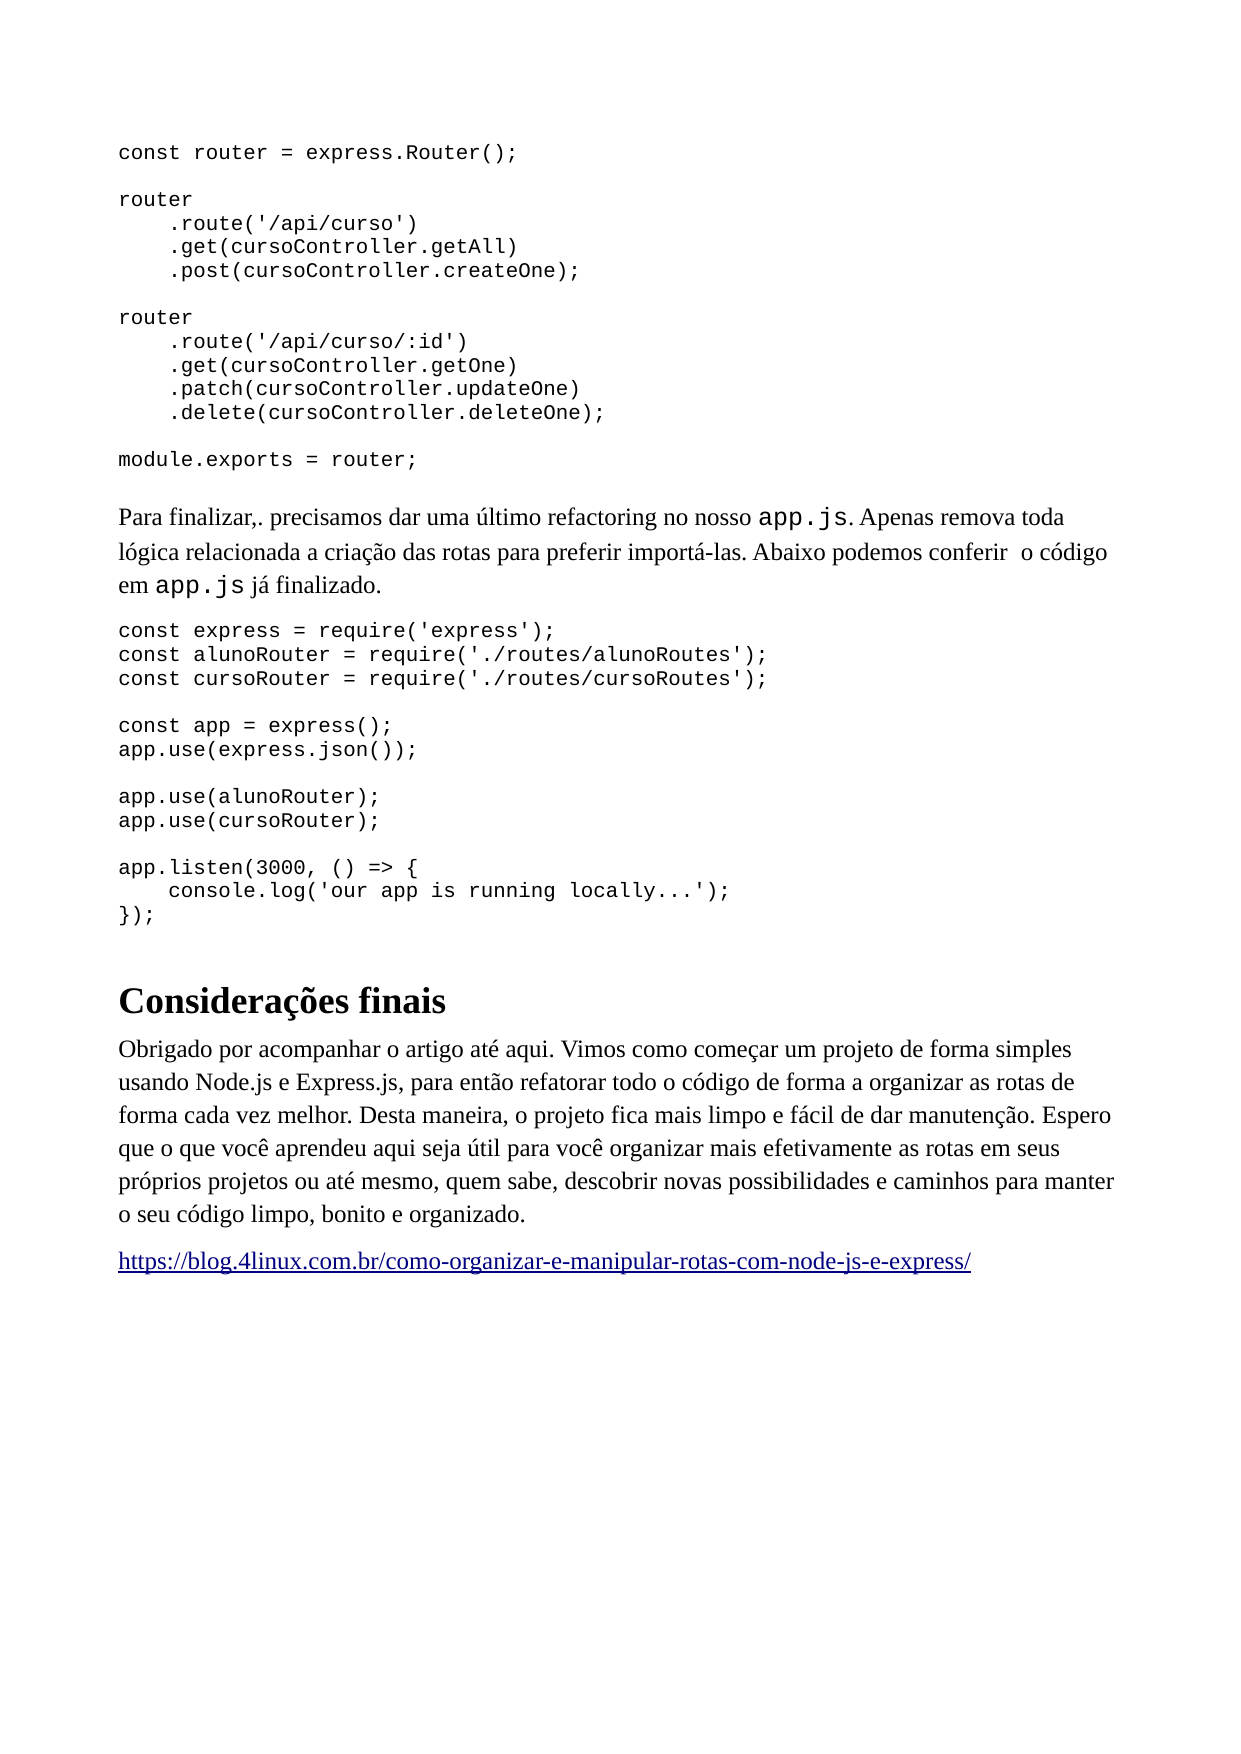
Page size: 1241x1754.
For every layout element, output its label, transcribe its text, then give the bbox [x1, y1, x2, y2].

text https://blog.4linux.com.br/como-organizar-e-manipular-rotas-com-node-js-e-express/ [118, 1246, 1122, 1275]
text .post(cursoController.createOne); [118, 260, 1122, 284]
text .route('/api/curso/:id') [118, 331, 1122, 354]
text Obrigado por acompanhar o artigo até aqui. Vimos como começar um projeto de forma simples usando Node.js e Express.js, para então refatorar todo o código de forma a organizar as rotas de forma cada vez melhor. Desta maneira, o projeto fica mais limpo e fácil de dar manutenção. Espero que o que você aprendeu aqui seja útil para você organizar mais efetivamente as rotas em seus próprios projetos ou até mesmo, quem sabe, descobrir novas possibilidades e caminhos para manter o seu código limpo, bonito e organizado. [118, 1034, 1122, 1228]
text app.listen(3000, () => { [118, 857, 1122, 881]
text const cursoRouter = require('./routes/cursoRoutes'); [118, 668, 1122, 691]
text .get(cursoController.getOne) [118, 354, 1122, 378]
text module.exports = router; [118, 449, 1122, 473]
text console.log('our app is running locally...'); [118, 881, 1122, 904]
text app.use(alunoRouter); [118, 786, 1122, 809]
subtitle Considerações finais [118, 978, 1122, 1021]
text .delete(cursoController.deleteOne); [118, 402, 1122, 426]
text .route('/api/curso') [118, 213, 1122, 236]
text app.use(express.json()); [118, 739, 1122, 762]
text app.use(cursoRouter); [118, 809, 1122, 833]
text const express = require('express'); [118, 620, 1122, 644]
text const app = express(); [118, 715, 1122, 739]
text .get(cursoController.getAll) [118, 236, 1122, 260]
text const router = express.Router(); [118, 142, 1122, 165]
text Para finalizar,. precisamos dar uma último refactoring no nosso app.js. Apenas remova toda lógica relacionada a criação das rotas para preferir importá-las. Abaixo podemos conferir o código em app.js já finalizado. [118, 502, 1122, 601]
text const alunoRouter = require('./routes/alunoRoutes'); [118, 644, 1122, 668]
text router [118, 307, 1122, 331]
text router [118, 189, 1122, 213]
text }); [118, 904, 1122, 928]
text .patch(cursoController.updateOne) [118, 378, 1122, 402]
